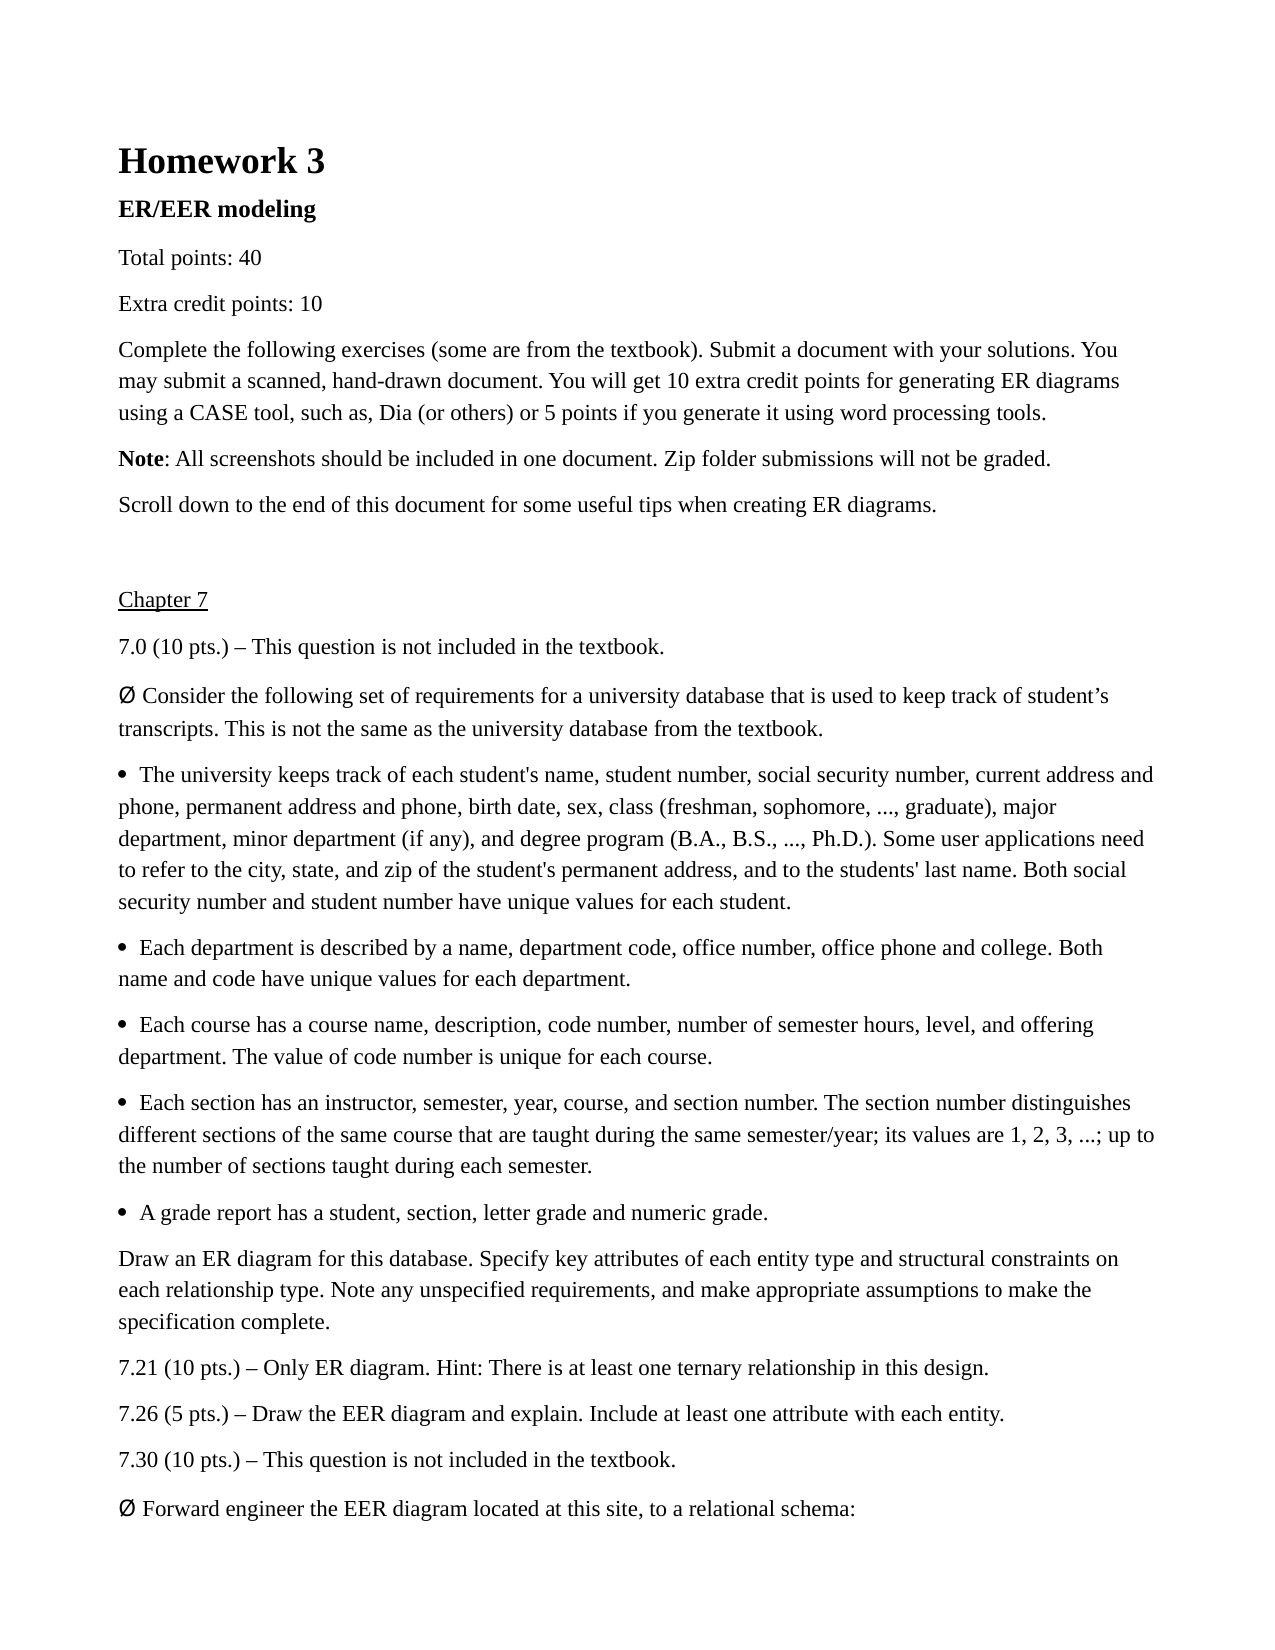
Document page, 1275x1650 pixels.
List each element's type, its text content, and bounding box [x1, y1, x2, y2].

text 7.0 (10 pts.) – This question is not included in the textbook. [118, 633, 1157, 659]
text · The university keeps track of each student's name, student number, social security number, current address and phone, permanent address and phone, birth date, sex, class (freshman, sophomore, ..., graduate), major department, minor department (if any), and degree program (B.A., B.S., ..., Ph.D.). Some user applications need to refer to the city, state, and zip of the student's permanent address, and to the students' last name. Both social security number and student number have unique values for each student. [118, 761, 1157, 914]
text Extra credit points: 10 [118, 290, 1157, 316]
text · Each course has a course name, description, code number, number of semester hours, level, and offering department. The value of code number is unique for each course. [118, 1012, 1157, 1069]
text · Each department is described by a name, department code, office number, office phone and college. Both name and code have unique values for each department. [118, 934, 1157, 992]
text Ø Consider the following set of requirements for a university database that is used to keep track of student’s transcripts. This is not the same as the university database from the textbook. [118, 679, 1157, 742]
text 7.26 (5 pts.) – Draw the EER diagram and explain. Include at least one attribute with each entity. [118, 1400, 1157, 1426]
text Complete the following exercises (some are from the textbook). Submit a document with your solutions. You may submit a scanned, hand-drawn document. You will get 10 extra credit points for generating ER diagrams using a CASE tool, such as, Dia (or others) or 5 points if you generate it using word processing tools. [118, 336, 1157, 425]
text Ø Forward engineer the EER diagram located at this site, to a relational schema: [118, 1492, 1157, 1524]
text 7.21 (10 pts.) – Only ER diagram. Hint: There is at least one ternary relationship in this design. [118, 1354, 1157, 1380]
text Draw an ER diagram for this database. Specify key attributes of each entity type and structural constraints on each relationship type. Note any unspecified requirements, and make appropriate assumptions to make the specification complete. [118, 1245, 1157, 1334]
subtitle Homework 3 [118, 139, 1157, 182]
text · A grade report has a student, section, letter grade and numeric grade. [118, 1198, 1157, 1225]
text Total points: 40 [118, 244, 1157, 270]
text ER/EER modeling [118, 194, 1157, 223]
text Chapter 7 [118, 587, 1157, 613]
text 7.30 (10 pts.) – This question is not included in the textbook. [118, 1446, 1157, 1473]
text Scroll down to the end of this document for some useful tips when creating ER diagrams. [118, 491, 1157, 518]
text · Each section has an instructor, semester, year, course, and section number. The section number distinguishes different sections of the same course that are taught during the same semester/year; its values are 1, 2, 3, ...; up to the number of sections taught during each semester. [118, 1089, 1157, 1179]
text Note: All screenshots should be included in one document. Zip folder submissions will not be graded. [118, 445, 1157, 472]
